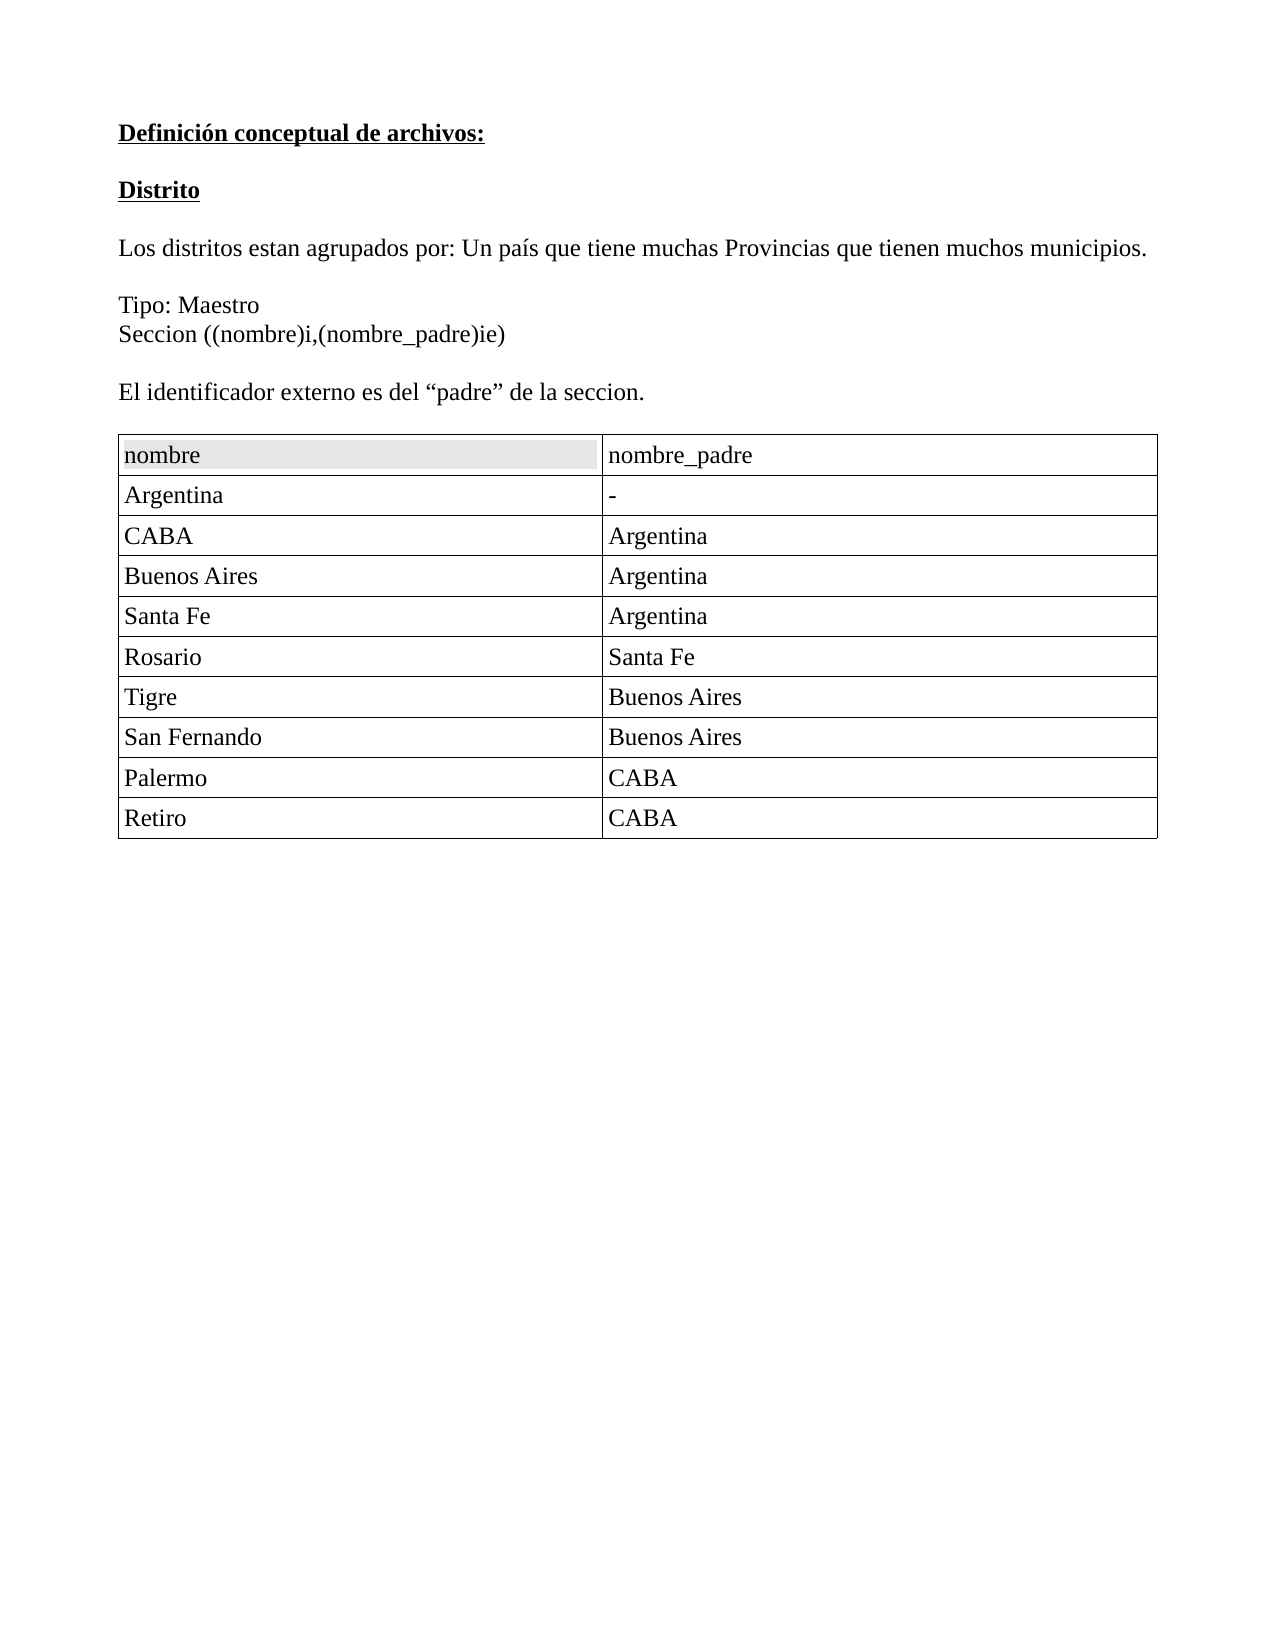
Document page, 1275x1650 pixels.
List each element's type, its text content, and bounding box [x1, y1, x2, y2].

text Definición conceptual de archivos: [118, 118, 1157, 147]
table_cell Argentina [603, 516, 1157, 555]
table_cell San Fernando [119, 718, 602, 757]
table_cell Buenos Aires [119, 556, 602, 596]
table_cell Rosario [119, 637, 602, 676]
table_header nombre [119, 435, 602, 475]
text Los distritos estan agrupados por: Un país que tiene muchas Provincias que tienen muchos municipios. [118, 233, 1157, 262]
table_cell Santa Fe [119, 597, 602, 636]
text Distrito [118, 176, 1157, 204]
table_cell CABA [603, 798, 1157, 837]
text El identificador externo es del “padre” de la seccion. [118, 377, 1157, 406]
table_cell Argentina [603, 597, 1157, 636]
table_cell CABA [119, 516, 602, 555]
table_header nombre_padre [603, 435, 1157, 475]
table_cell - [603, 476, 1157, 515]
table_cell CABA [603, 758, 1157, 797]
text Tipo: Maestro [118, 291, 1157, 319]
table_cell Argentina [119, 476, 602, 515]
table_cell Argentina [603, 556, 1157, 596]
table_cell Buenos Aires [603, 718, 1157, 757]
text Seccion ((nombre)i,(nombre_padre)ie) [118, 319, 1157, 348]
table_cell Tigre [119, 677, 602, 717]
table_cell Palermo [119, 758, 602, 797]
table_cell Buenos Aires [603, 677, 1157, 717]
table_cell Retiro [119, 798, 602, 837]
table_cell Santa Fe [603, 637, 1157, 676]
